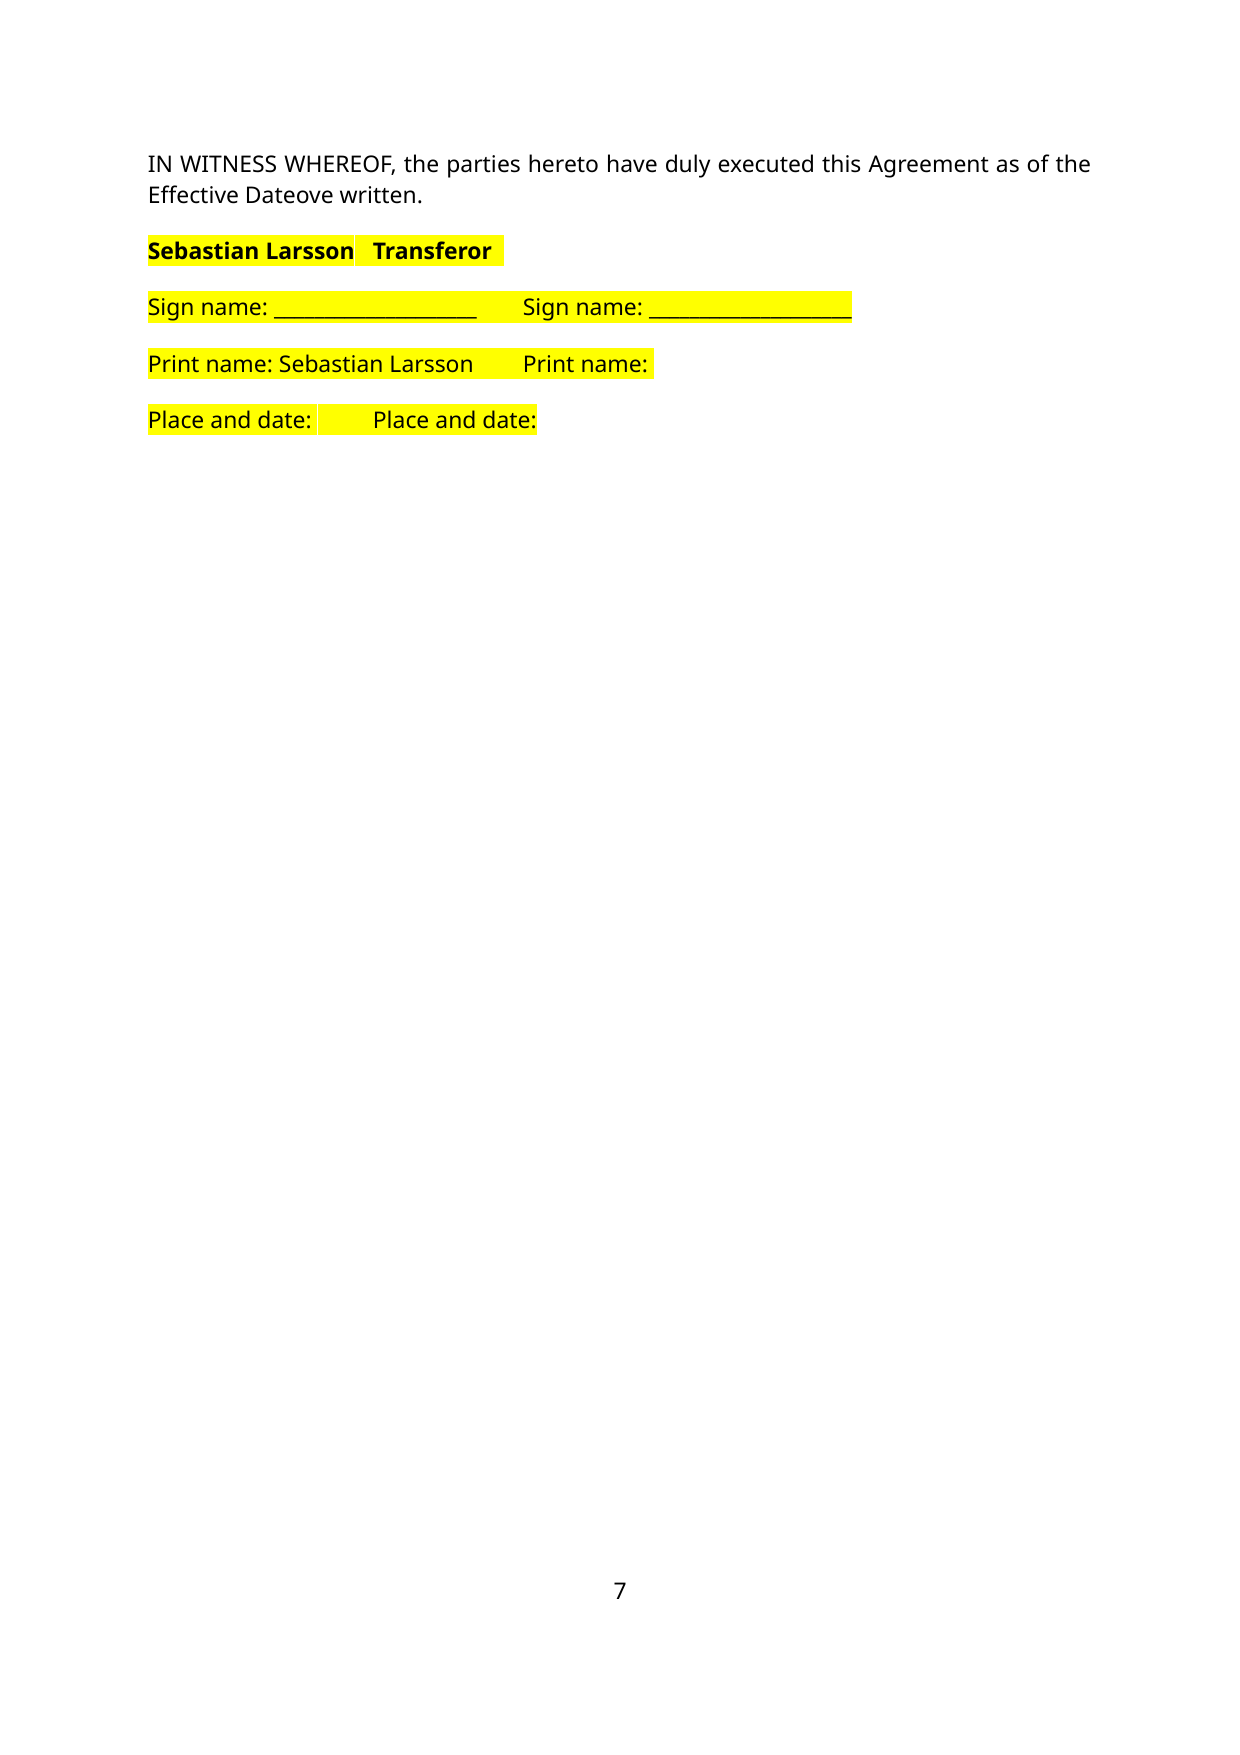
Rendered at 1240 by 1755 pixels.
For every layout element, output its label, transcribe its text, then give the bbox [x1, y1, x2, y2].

text Place and date: Place and date: [148, 404, 1092, 435]
text IN WITNESS WHEREOF, the parties hereto have duly executed this Agreement as of the Effective Dateove written. [148, 148, 1092, 210]
text Print name: Sebastian Larsson Print name: [148, 348, 1092, 379]
text Sebastian Larsson Transferor [148, 235, 1092, 266]
text Sign name: ____________________ Sign name: ____________________ [148, 291, 1092, 323]
